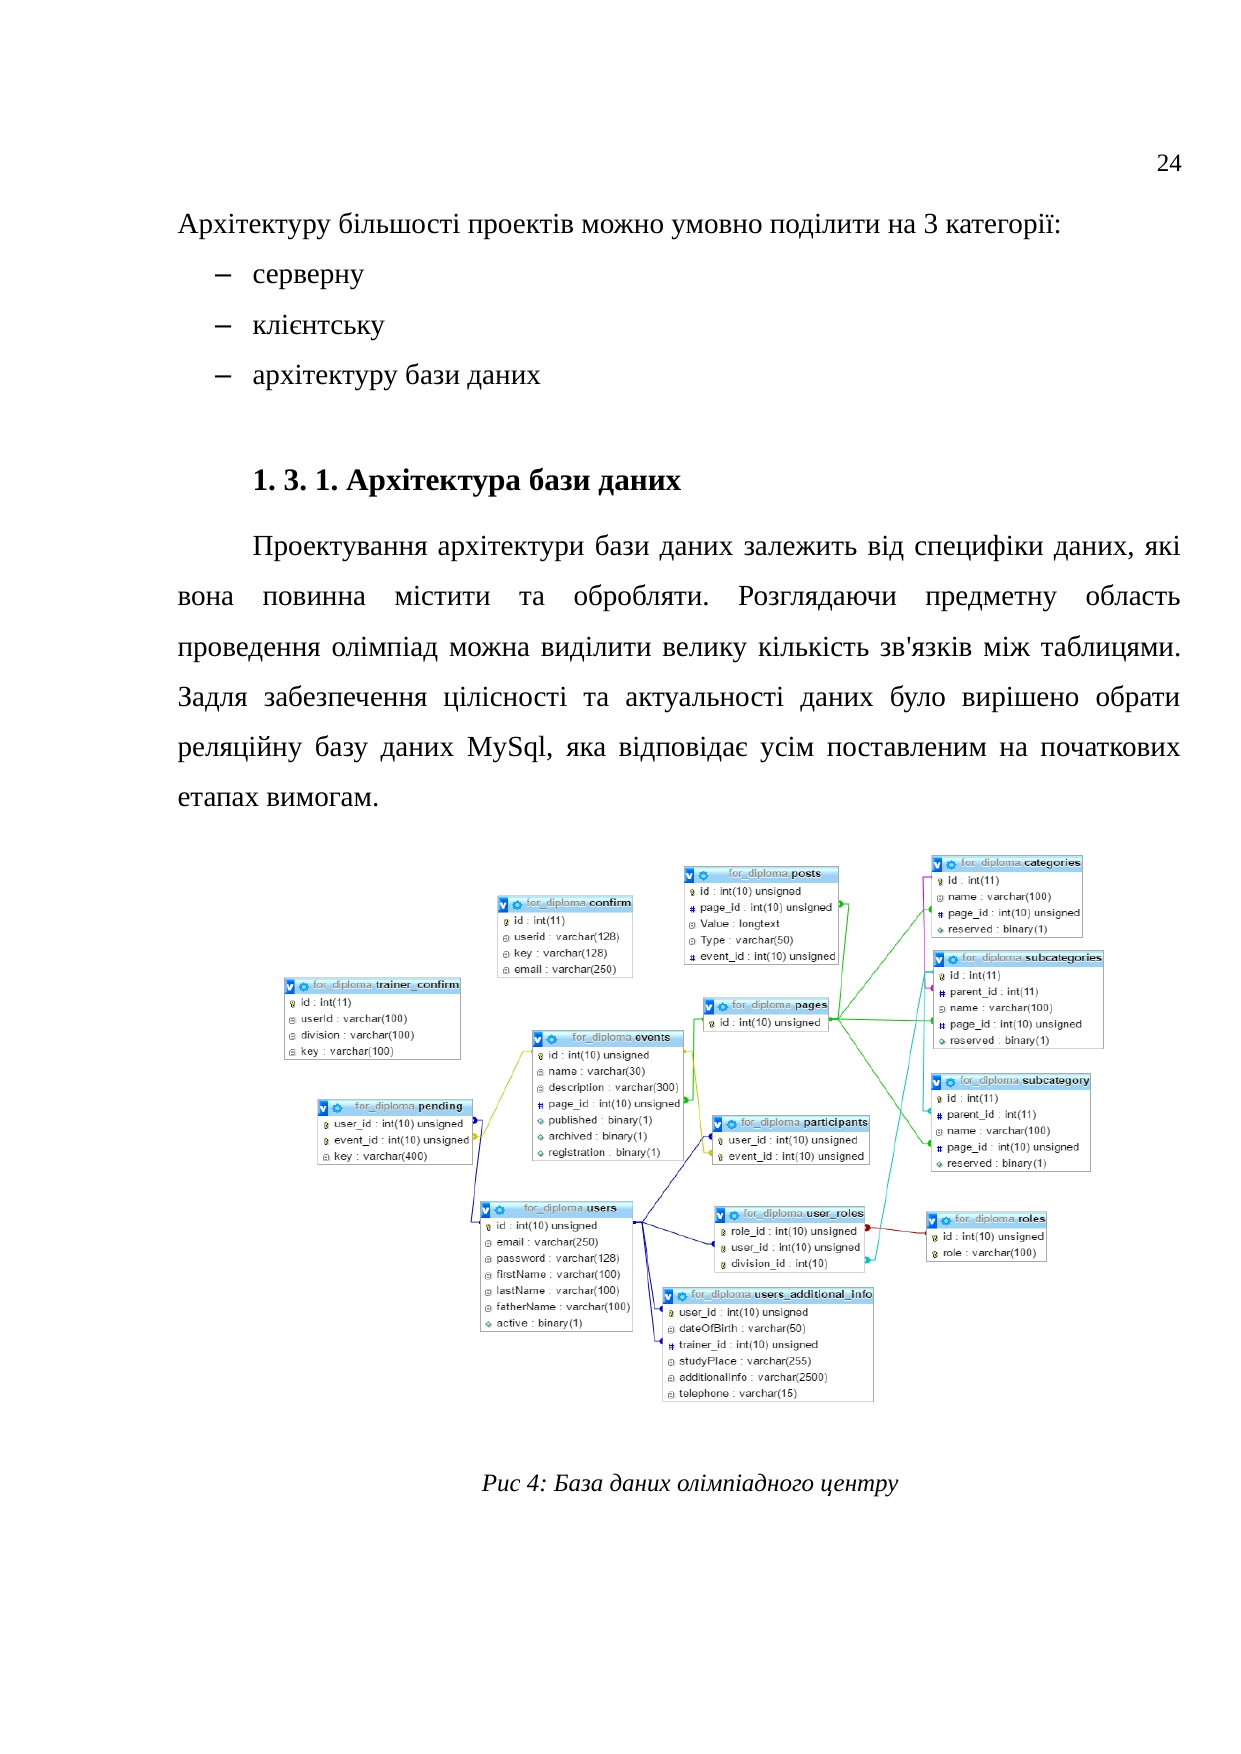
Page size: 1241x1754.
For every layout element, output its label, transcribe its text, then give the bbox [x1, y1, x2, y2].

picture [265, 848, 1119, 1415]
text Архітектуру більшості проектів можно умовно поділити на 3 категорії: [177, 206, 1181, 240]
list клієнтську [215, 307, 1181, 341]
text Проектування архітектури бази даних залежить від специфіки даних, які вона повинна містити та обробляти. Розглядаючи предметну область проведення олімпіад можна виділити велику кількість зв'язків між таблицями. Задля забезпечення цілісності та актуальності даних було вирішено обрати реляційну базу даних MySql, яка відповідає усім поставленим на початкових етапах вимогам. [177, 528, 1181, 813]
list серверну [215, 257, 1181, 290]
subtitle 1. 3. 1. Архітектура бази даних [177, 462, 1181, 498]
list архітектуру бази даних [215, 357, 1181, 391]
text Рис 4: База даних олімпіадного центру [207, 1468, 1175, 1497]
